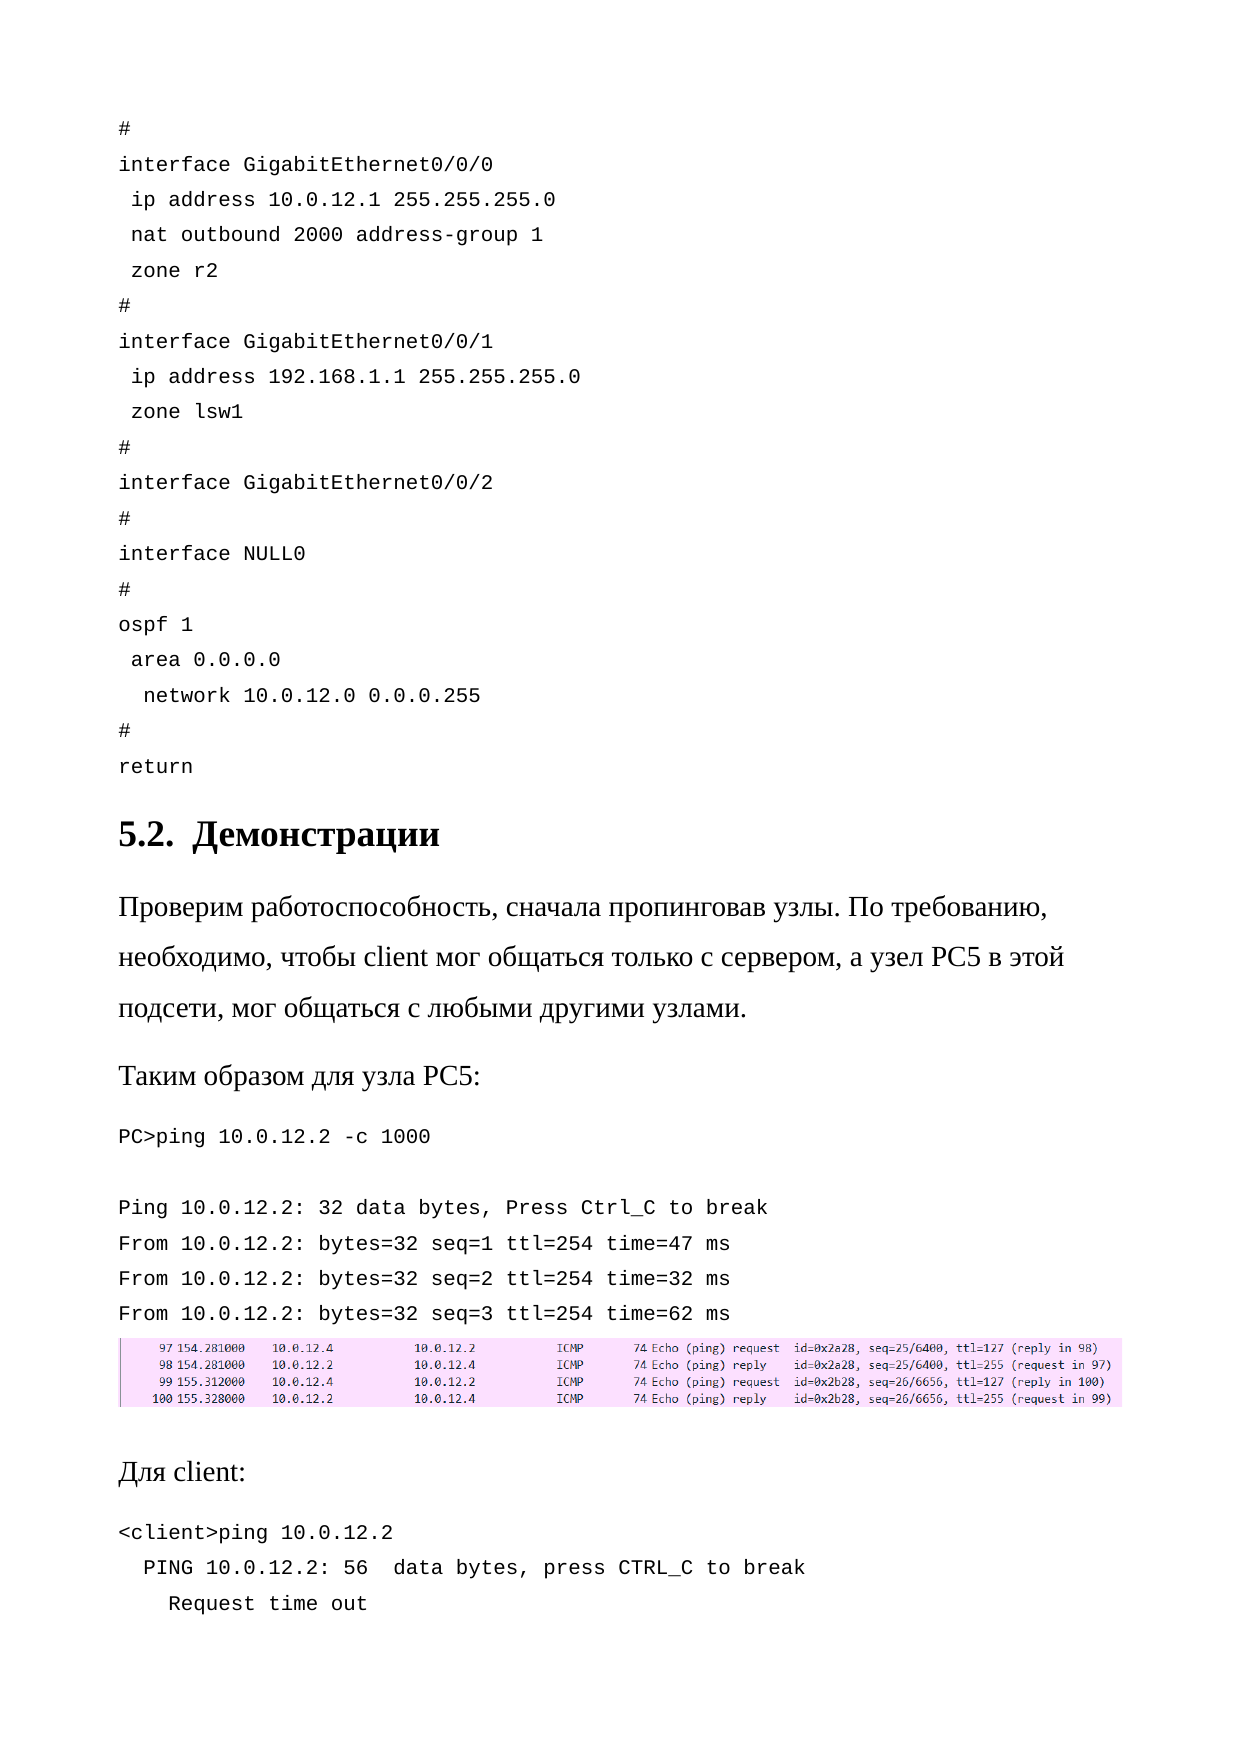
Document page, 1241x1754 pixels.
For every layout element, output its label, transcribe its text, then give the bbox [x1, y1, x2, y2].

text ip address 192.168.1.1 255.255.255.0 [118, 366, 1122, 390]
text network 10.0.12.0 0.0.0.255 [118, 685, 1122, 708]
text interface GigabitEthernet0/0/2 [118, 472, 1122, 496]
text # [118, 118, 1122, 142]
text # [118, 295, 1122, 319]
text interface GigabitEthernet0/0/0 [118, 153, 1122, 177]
text # [118, 720, 1122, 744]
text interface GigabitEthernet0/0/1 [118, 331, 1122, 354]
text Проверим работоспособность, сначала пропинговав узлы. По требованию, необходимо, чтобы client мог общаться только с сервером, а узел PC5 в этой подсети, мог общаться с любыми другими узлами. [118, 889, 1122, 1023]
text nat outbound 2000 address-group 1 [118, 224, 1122, 248]
text Для client: [118, 1454, 1122, 1487]
text <client>ping 10.0.12.2 [118, 1522, 1122, 1546]
text interface NULL0 [118, 543, 1122, 567]
picture [118, 1338, 1123, 1407]
text Ping 10.0.12.2: 32 data bytes, Press Ctrl_C to break [118, 1197, 1122, 1221]
text # [118, 578, 1122, 602]
text ip address 10.0.12.1 255.255.255.0 [118, 189, 1122, 213]
text Таким образом для узла PC5: [118, 1058, 1122, 1092]
text PC>ping 10.0.12.2 -c 1000 [118, 1126, 1122, 1150]
text From 10.0.12.2: bytes=32 seq=1 ttl=254 time=47 ms [118, 1233, 1122, 1256]
text ospf 1 [118, 614, 1122, 638]
text # [118, 437, 1122, 461]
text return [118, 756, 1122, 779]
text # [118, 508, 1122, 531]
text PING 10.0.12.2: 56 data bytes, press CTRL_C to break [118, 1557, 1122, 1581]
text From 10.0.12.2: bytes=32 seq=3 ttl=254 time=62 ms [118, 1303, 1122, 1327]
text Request time out [118, 1593, 1122, 1616]
subtitle Демонстрации [118, 812, 1122, 855]
text zone r2 [118, 260, 1122, 283]
text zone lsw1 [118, 401, 1122, 425]
text From 10.0.12.2: bytes=32 seq=2 ttl=254 time=32 ms [118, 1268, 1122, 1292]
text area 0.0.0.0 [118, 649, 1122, 673]
